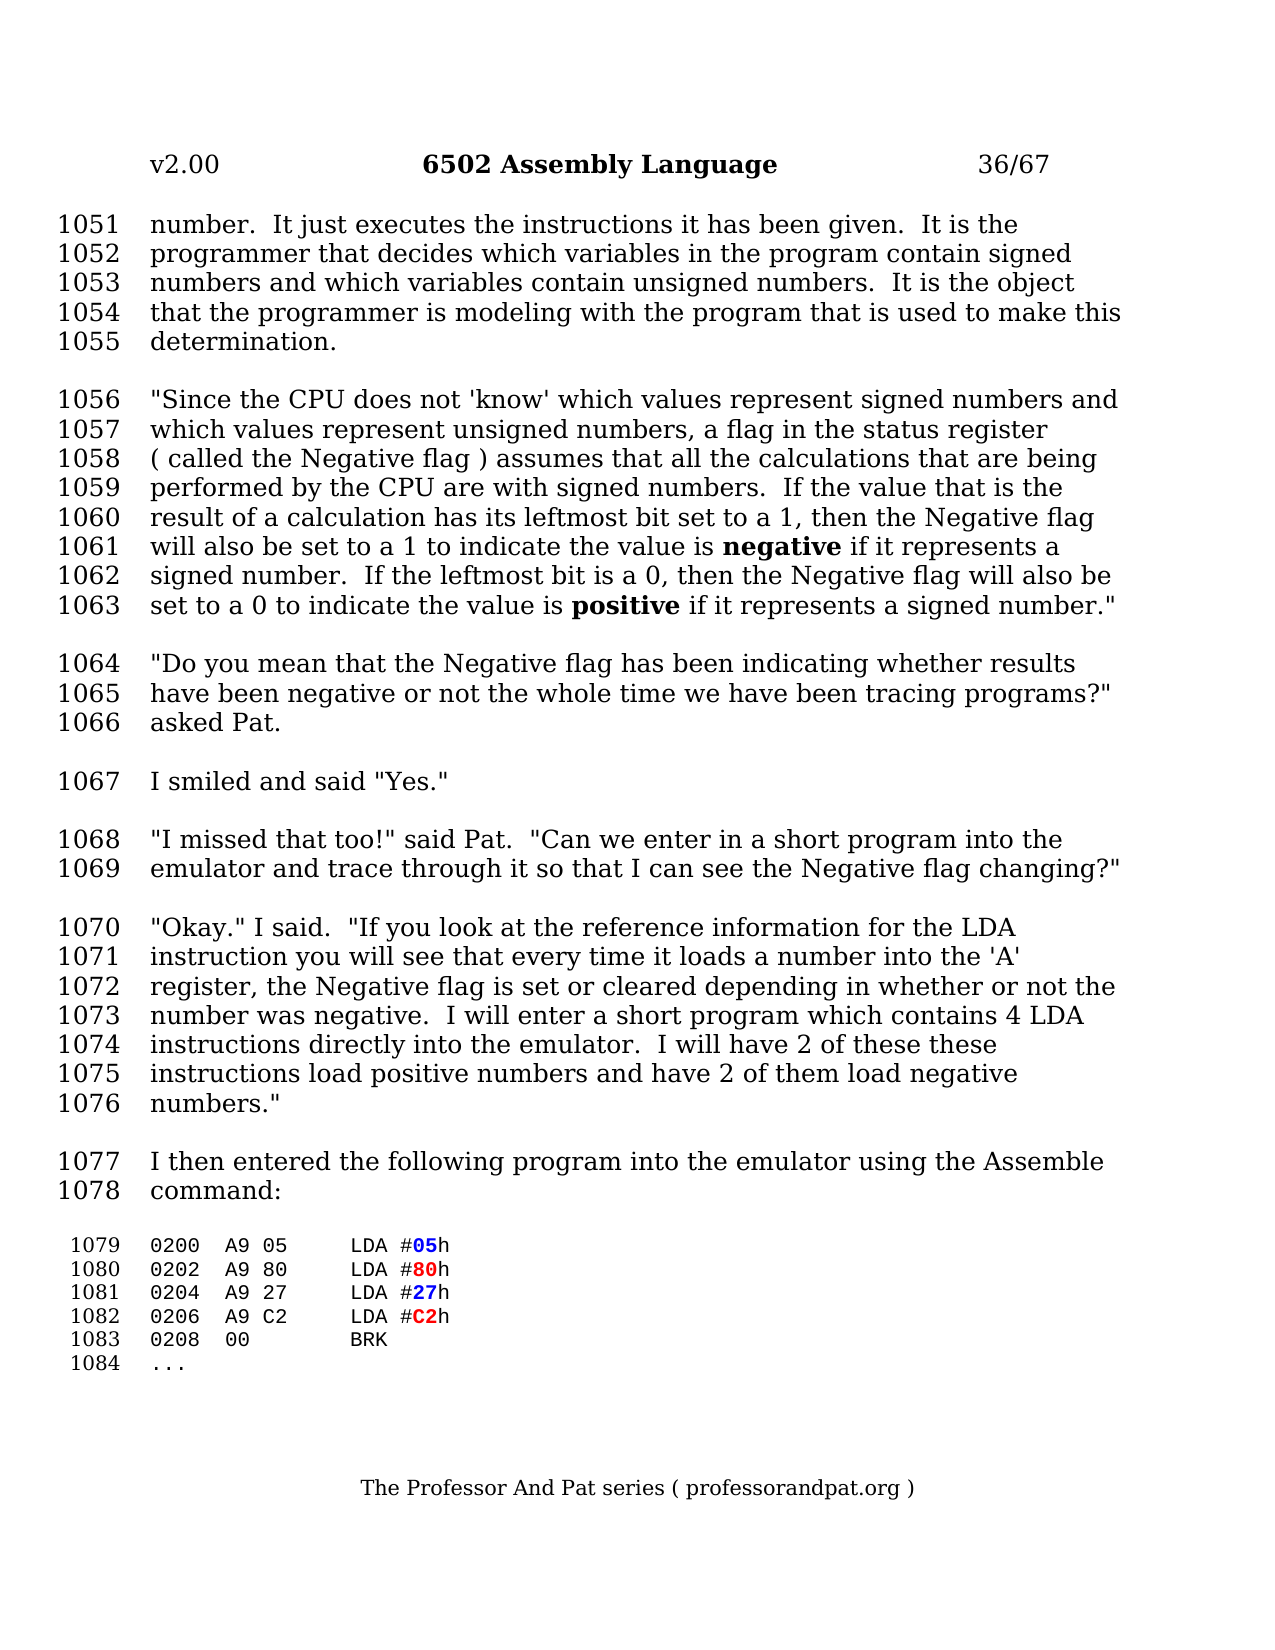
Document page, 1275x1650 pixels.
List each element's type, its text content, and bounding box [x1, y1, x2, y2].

text "Since the CPU does not 'know' which values represent signed numbers and which values represent unsigned numbers, a flag in the status register ( called the Negative flag ) assumes that all the calculations that are being performed by the CPU are with signed numbers. If the value that is the result of a calculation has its leftmost bit set to a 1, then the Negative flag will also be set to a 1 to indicate the value is negative if it represents a signed number. If the leftmost bit is a 0, then the Negative flag will also be set to a 0 to indicate the value is positive if it represents a signed number." [150, 386, 1125, 620]
text "I missed that too!" said Pat. "Can we enter in a short program into the emulator and trace through it so that I can see the Negative flag changing?" [150, 825, 1125, 884]
text "The CPU does not really 'know' whether it is dealing with a signed number or an unsigned number. It just executes the instructions it has been given. It is the programmer that decides which variables in the program contain signed numbers and which variables contain unsigned numbers. It is the object that the programmer is modeling with the program that is used to make this determination. [150, 210, 1125, 356]
text 0200 A9 05 LDA #05h [150, 1235, 1125, 1259]
text 0204 A9 27 LDA #27h [150, 1282, 1125, 1306]
text ... [150, 1353, 1125, 1376]
text 0206 A9 C2 LDA #C2h [150, 1306, 1125, 1329]
text 0208 00 BRK [150, 1329, 1125, 1353]
text 0202 A9 80 LDA #80h [150, 1259, 1125, 1282]
text I then entered the following program into the emulator using the Assemble command: [150, 1147, 1125, 1206]
text "Do you mean that the Negative flag has been indicating whether results have been negative or not the whole time we have been tracing programs?" asked Pat. [150, 650, 1125, 737]
text I smiled and said "Yes." [150, 767, 1125, 796]
text "Okay." I said. "If you look at the reference information for the LDA instruction you will see that every time it loads a number into the 'A' register, the Negative flag is set or cleared depending in whether or not the number was negative. I will enter a short program which contains 4 LDA instructions directly into the emulator. I will have 2 of these these instructions load positive numbers and have 2 of them load negative numbers." [150, 913, 1125, 1118]
